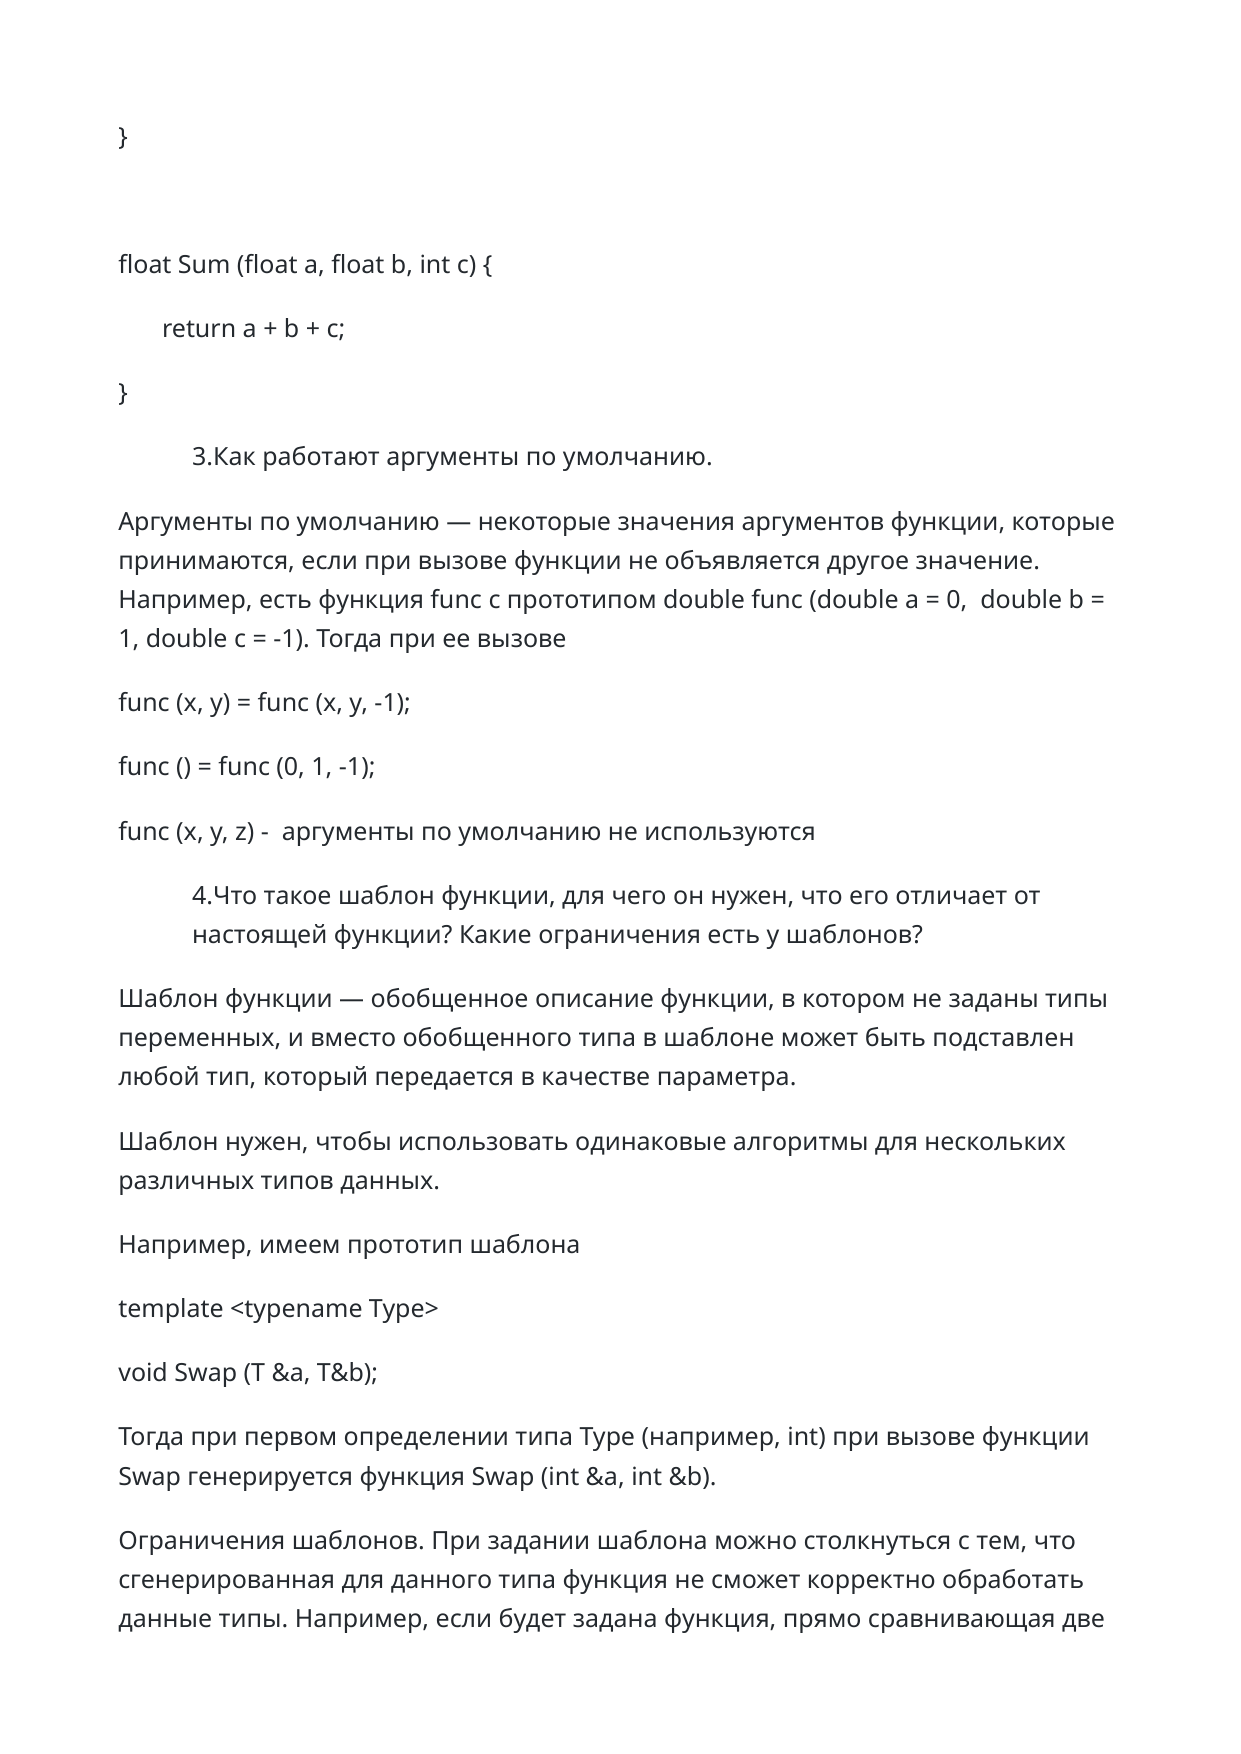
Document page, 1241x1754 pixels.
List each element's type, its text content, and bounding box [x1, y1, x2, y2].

text Ограничения шаблонов. При задании шаблона можно столкнуться с тем, что сгенерированная для данного типа функция не сможет корректно обработать данные типы. Например, если будет задана функция, прямо сравнивающая две [118, 1522, 1122, 1635]
list Как работают аргументы по умолчанию. [118, 439, 1122, 473]
text func () = func (0, 1, -1); [118, 749, 1122, 783]
text func (x, y) = func (x, y, -1); [118, 685, 1122, 719]
text Аргументы по умолчанию — некоторые значения аргументов функции, которые принимаются, если при вызове функции не объявляется другое значение. Например, есть функция func с прототипом double func (double a = 0, double b = 1, double c = -1). Тогда при ее вызове [118, 503, 1122, 655]
text Шаблон функции — обобщенное описание функции, в котором не заданы типы переменных, и вместо обобщенного типа в шаблоне может быть подставлен любой тип, который передается в качестве параметра. [118, 981, 1122, 1093]
list Что такое шаблон функции, для чего он нужен, что его отличает от настоящей функции? Какие ограничения есть у шаблонов? [118, 877, 1122, 951]
text Тогда при первом определении типа Type (например, int) при вызове функции Swap генерируется функция Swap (int &a, int &b). [118, 1419, 1122, 1492]
text } [118, 375, 1122, 409]
text return a + b + c; [118, 311, 1122, 345]
text Шаблон нужен, чтобы использовать одинаковые алгоритмы для нескольких различных типов данных. [118, 1123, 1122, 1196]
text func (x, y, z) - аргументы по умолчанию не используются [118, 813, 1122, 847]
text Например, имеем прототип шаблона [118, 1226, 1122, 1261]
text template <typename Type> [118, 1291, 1122, 1325]
text } [118, 118, 1122, 152]
text float Sum (float a, float b, int c) { [118, 246, 1122, 281]
text void Swap (T &a, T&b); [118, 1355, 1122, 1389]
